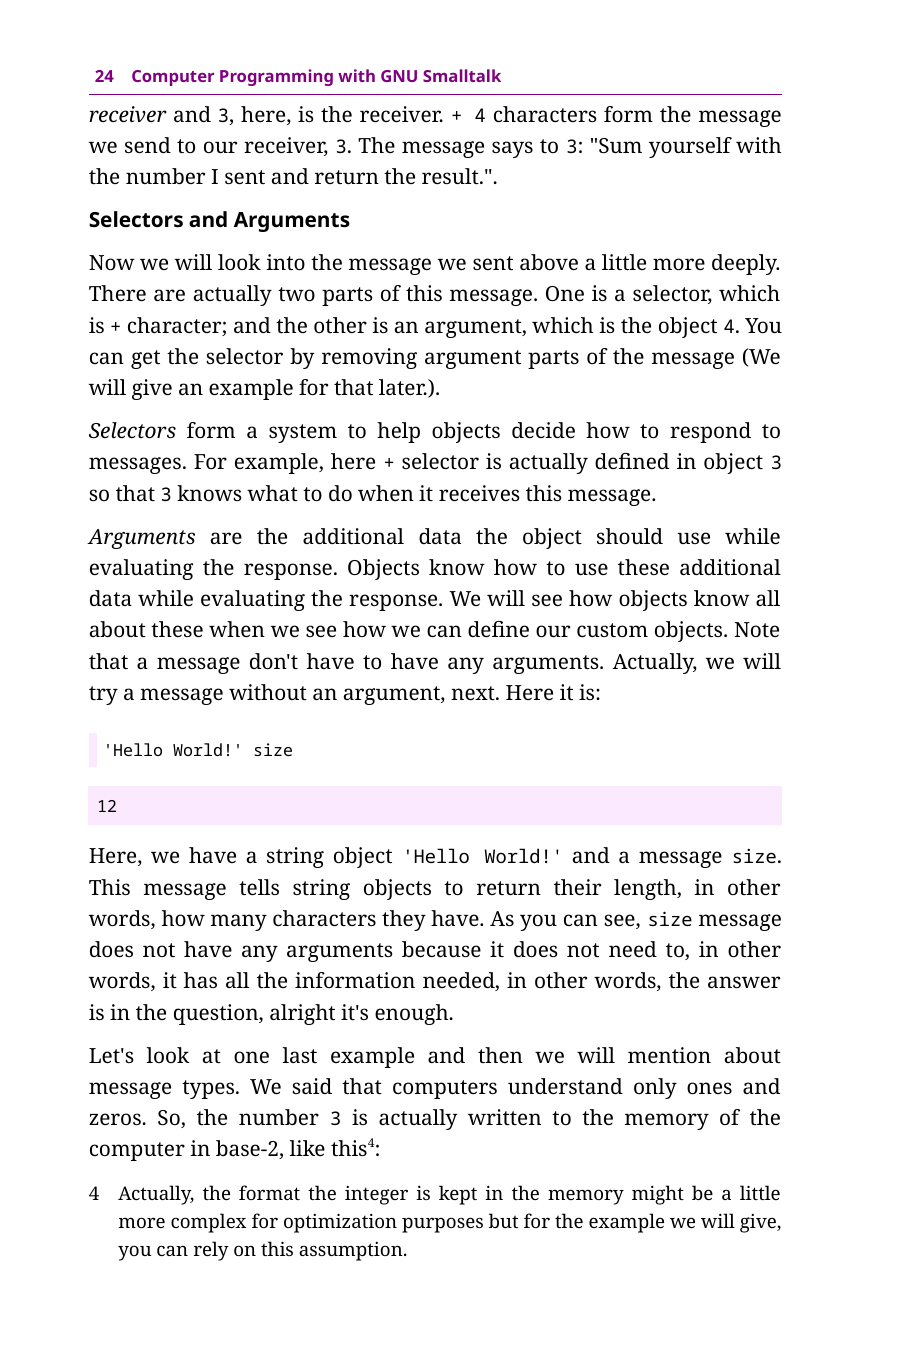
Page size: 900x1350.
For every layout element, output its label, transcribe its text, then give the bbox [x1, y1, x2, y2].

text Now we will look into the message we sent above a little more deeply. There are actually two parts of this message. One is a selector, which is + character; and the other is an argument, which is the object 4. You can get the selector by removing argument parts of the message (We will give an example for that later.). [88, 248, 782, 402]
text receiver and 3, here, is the receiver. + 4 characters form the message we send to our receiver, 3. The message says to 3: "Sum yourself with the number I sent and return the result.". [88, 100, 782, 191]
text Arguments are the additional data the object should use while evaluating the response. Objects know how to use these additional data while evaluating the response. We will see how objects know all about these when we see how we can define our custom objects. Note that a message don't have to have any arguments. Actually, we will try a message without an argument, next. Here it is: [88, 522, 782, 706]
text Here, we have a string object 'Hello World!' and a message size. This message tells string objects to return their length, in other words, how many characters they have. As you can see, size message does not have any arguments because it does not need to, in other words, it has all the information needed, in other words, the answer is in the question, alright it's enough. [88, 842, 782, 1026]
text Let's look at one last example and then we will mention about message types. We said that computers understand only ones and zeros. So, the number 3 is actually written to the memory of the computer in base-2, like this: [88, 1041, 782, 1163]
text 12 [97, 794, 773, 817]
text 'Hello World!' size [97, 733, 782, 767]
subtitle Selectors and Arguments [88, 205, 782, 234]
text Selectors form a system to help objects decide how to respond to messages. For example, here + selector is actually defined in object 3 so that 3 knows what to do when it receives this message. [88, 416, 782, 507]
text Actually, the format the integer is kept in the memory might be a little more complex for optimization purposes but for the example we will give, you can rely on this assumption. [88, 1180, 782, 1261]
